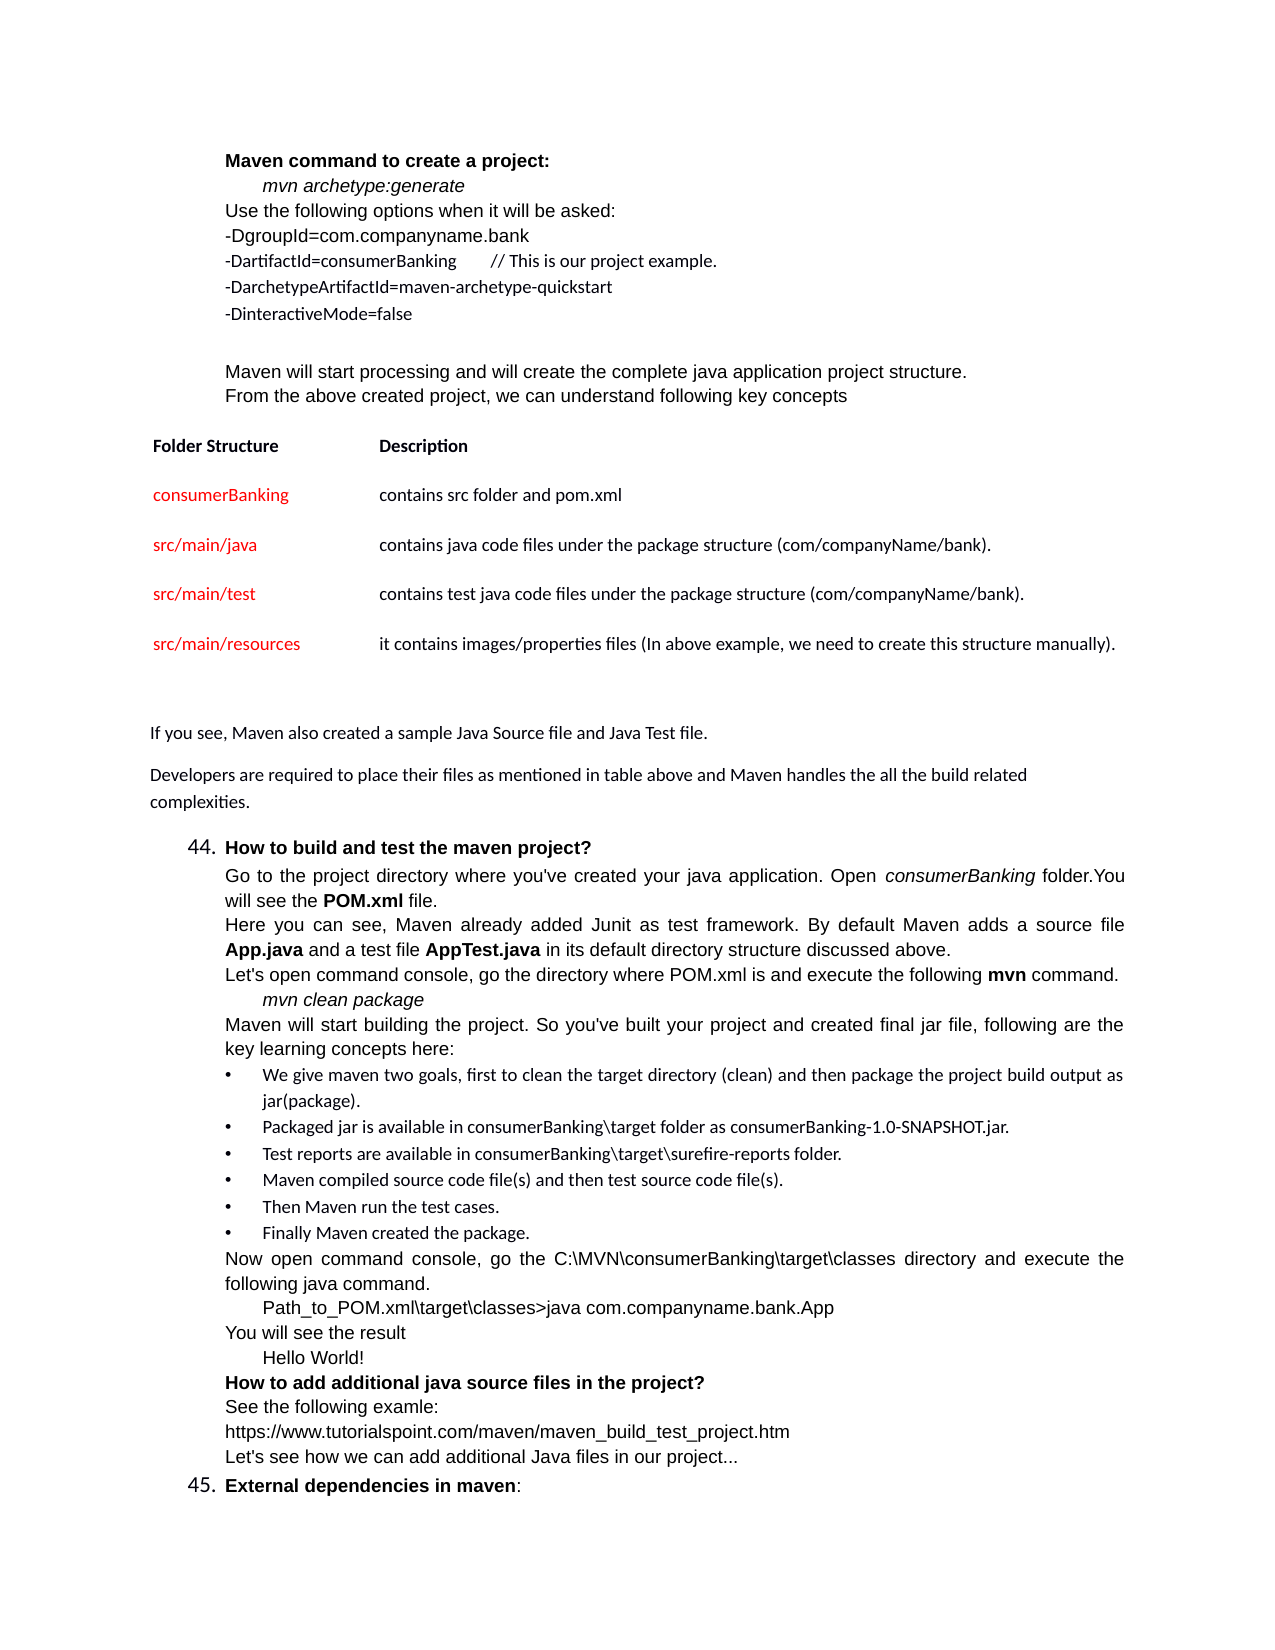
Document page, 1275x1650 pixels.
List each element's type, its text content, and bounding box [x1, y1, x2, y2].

list How to add additional java source files in the project? [187, 1371, 1125, 1393]
list Then Maven run the test cases. [225, 1195, 1125, 1218]
text If you see, Maven also created a sample Java Source file and Java Test file. [150, 721, 1125, 744]
list Go to the project directory where you've created your java application. Open consumerBanking folder.You will see the POM.xml file. [187, 865, 1125, 911]
table_cell contains src folder and pom.xml [376, 480, 1125, 530]
list See the following examle: [187, 1396, 1125, 1418]
list mvn archetype:generate [225, 175, 1125, 196]
table_header Folder Structure [150, 431, 376, 480]
list Path_to_POM.xml\target\classes>java com.companyname.bank.App [225, 1297, 1125, 1319]
list Maven command to create a project: [187, 150, 1125, 172]
list How to build and test the maven project? [187, 832, 1125, 861]
list Maven will start processing and will create the complete java application project structure. [187, 360, 1125, 382]
list Let's see how we can add additional Java files in our project... [187, 1446, 1125, 1467]
list From the above created project, we can understand following key concepts [187, 385, 1125, 407]
list https://www.tutorialspoint.com/maven/maven_build_test_project.htm [187, 1421, 1125, 1443]
list Test reports are available in consumerBanking\target\surefire-reports folder. [225, 1142, 1125, 1165]
table_cell contains java code files under the package structure (com/companyName/bank). [376, 530, 1125, 579]
table_cell it contains images/properties files (In above example, we need to create this structure manually). [376, 629, 1125, 679]
list Maven will start building the project. So you've built your project and created final jar file, following are the key learning concepts here: [187, 1013, 1125, 1060]
table_cell src/main/test [150, 580, 376, 629]
list Maven compiled source code file(s) and then test source code file(s). [225, 1168, 1125, 1191]
list -DinteractiveMode=false [187, 302, 1125, 325]
list Hello World! [225, 1347, 1125, 1368]
table_header Description [376, 431, 1125, 480]
list -DartifactId=consumerBanking // This is our project example. [187, 249, 1125, 272]
list -DgroupId=com.companyname.bank [187, 224, 1125, 246]
text Developers are required to place their files as mentioned in table above and Maven handles the all the build related complexities. [150, 763, 1125, 813]
table_cell contains test java code files under the package structure (com/companyName/bank). [376, 580, 1125, 629]
list -DarchetypeArtifactId=maven-archetype-quickstart [187, 276, 1125, 298]
list Now open command console, go the C:\MVN\consumerBanking\target\classes directory and execute the following java command. [187, 1247, 1125, 1294]
table_cell src/main/java [150, 530, 376, 579]
list mvn clean package [225, 989, 1125, 1010]
list Use the following options when it will be asked: [187, 199, 1125, 221]
list Packaged jar is available in consumerBanking\target folder as consumerBanking-1.0-SNAPSHOT.jar. [225, 1116, 1125, 1139]
list You will see the result [187, 1322, 1125, 1343]
list We give maven two goals, first to clean the target directory (clean) and then package the project build output as jar(package). [225, 1063, 1125, 1112]
table_cell consumerBanking [150, 480, 376, 530]
list Here you can see, Maven already added Junit as test framework. By default Maven adds a source file App.java and a test file AppTest.java in its default directory structure discussed above. [187, 914, 1125, 961]
list Finally Maven created the package. [225, 1221, 1125, 1244]
table_cell src/main/resources [150, 629, 376, 679]
list Let's open command console, go the directory where POM.xml is and execute the following mvn command. [187, 964, 1125, 985]
list External dependencies in maven: [187, 1471, 1125, 1499]
